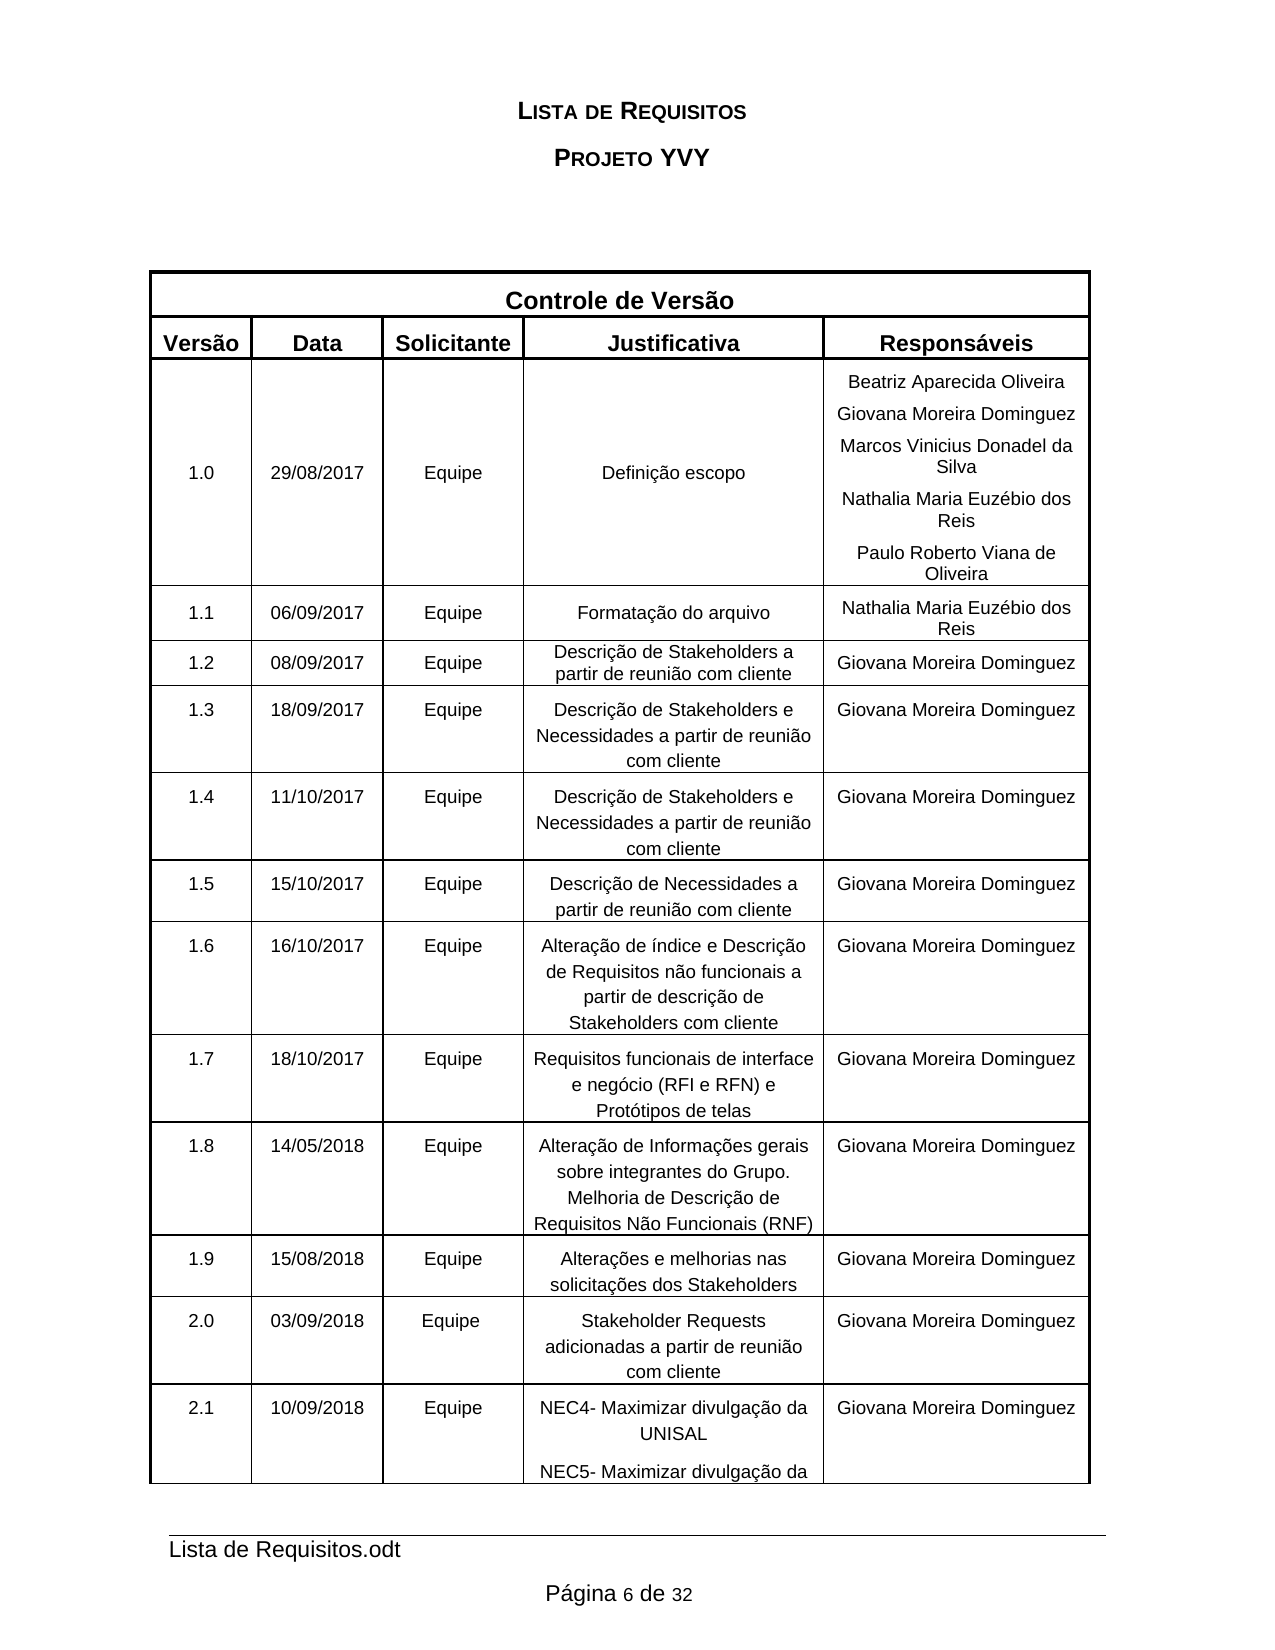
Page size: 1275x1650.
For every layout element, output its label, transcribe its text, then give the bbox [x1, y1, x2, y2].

table_cell Equipe [384, 773, 523, 859]
table_cell Definição escopo [524, 360, 823, 585]
table_cell Descrição de Stakeholders a partir de reunião com cliente [524, 641, 823, 684]
table_cell 1.5 [152, 861, 251, 921]
table_cell 1.7 [152, 1035, 251, 1121]
table_cell 18/09/2017 [252, 686, 382, 772]
table_cell Formatação do arquivo [524, 586, 823, 640]
table_cell Equipe [384, 922, 523, 1034]
table_cell Alteração de índice e Descrição de Requisitos não funcionais a partir de descrição de Stakeholders com cliente [524, 922, 823, 1034]
table_cell Equipe [384, 1035, 523, 1121]
table_cell 2.0 [152, 1297, 251, 1383]
table_cell 1.8 [152, 1123, 251, 1234]
table_cell 15/08/2018 [252, 1236, 382, 1296]
table_cell 06/09/2017 [252, 586, 382, 640]
table_cell Alteração de Informações gerais sobre integrantes do Grupo. Melhoria de Descrição de Requisitos Não Funcionais (RNF) [524, 1123, 823, 1234]
table_cell Giovana Moreira Dominguez [824, 1236, 1088, 1296]
table_cell Giovana Moreira Dominguez [824, 686, 1088, 772]
table_cell Stakeholder Requests adicionadas a partir de reunião com cliente [524, 1297, 823, 1383]
table_cell 18/10/2017 [252, 1035, 382, 1121]
table_cell Versão [152, 318, 250, 357]
table_cell 1.3 [152, 686, 251, 772]
table_cell Nathalia Maria Euzébio dos Reis [824, 586, 1088, 640]
table_cell Giovana Moreira Dominguez [824, 1123, 1088, 1234]
table_cell Equipe [384, 861, 523, 921]
table_cell Solicitante [384, 318, 522, 357]
table_cell Descrição de Stakeholders e Necessidades a partir de reunião com cliente [524, 773, 823, 859]
table_cell Requisitos funcionais de interface e negócio (RFI e RFN) e Protótipos de telas [524, 1035, 823, 1121]
table_cell Giovana Moreira Dominguez [824, 861, 1088, 921]
table_cell 1.2 [152, 641, 251, 684]
table_cell Equipe [384, 586, 523, 640]
table_cell Equipe [384, 1385, 523, 1483]
table_cell 2.1 [152, 1385, 251, 1483]
table_cell 16/10/2017 [252, 922, 382, 1034]
table_cell 29/08/2017 [252, 360, 382, 585]
table_cell 15/10/2017 [252, 861, 382, 921]
table_cell Responsáveis [825, 318, 1088, 357]
table_cell NEC4- Maximizar divulgação da UNISAL NEC5- Maximizar divulgação da [524, 1385, 823, 1483]
table_cell Equipe [384, 686, 523, 772]
table_cell 10/09/2018 [252, 1385, 382, 1483]
table_cell Data [253, 318, 381, 357]
table_cell Giovana Moreira Dominguez [824, 922, 1088, 1034]
table_cell 1.0 [152, 360, 251, 585]
table_cell 1.9 [152, 1236, 251, 1296]
table_cell Descrição de Stakeholders e Necessidades a partir de reunião com cliente [524, 686, 823, 772]
table_cell 11/10/2017 [252, 773, 382, 859]
table_header Controle de Versão [152, 274, 1088, 315]
table_cell 08/09/2017 [252, 641, 382, 684]
table_cell 14/05/2018 [252, 1123, 382, 1234]
table_cell Justificativa [525, 318, 822, 357]
table_cell 1.4 [152, 773, 251, 859]
table_cell Giovana Moreira Dominguez [824, 641, 1088, 684]
table_cell Beatriz Aparecida Oliveira Giovana Moreira Dominguez Marcos Vinicius Donadel da Silva Nathalia Maria Euzébio dos Reis Paulo Roberto Viana de Oliveira [824, 360, 1088, 585]
table_cell Giovana Moreira Dominguez [824, 1035, 1088, 1121]
table_cell Giovana Moreira Dominguez [824, 1297, 1088, 1383]
table_cell Descrição de Necessidades a partir de reunião com cliente [524, 861, 823, 921]
table_cell 1.1 [152, 586, 251, 640]
table_cell Alterações e melhorias nas solicitações dos Stakeholders [524, 1236, 823, 1296]
table_cell Giovana Moreira Dominguez [824, 773, 1088, 859]
table_cell 1.6 [152, 922, 251, 1034]
table_cell Equipe [384, 360, 523, 585]
table_cell Equipe [384, 1236, 523, 1296]
table_cell 03/09/2018 [252, 1297, 382, 1383]
table_cell Equipe [384, 641, 523, 684]
table_cell Equipe [384, 1297, 523, 1383]
table_cell Equipe [384, 1123, 523, 1234]
table_cell Giovana Moreira Dominguez [824, 1385, 1088, 1483]
